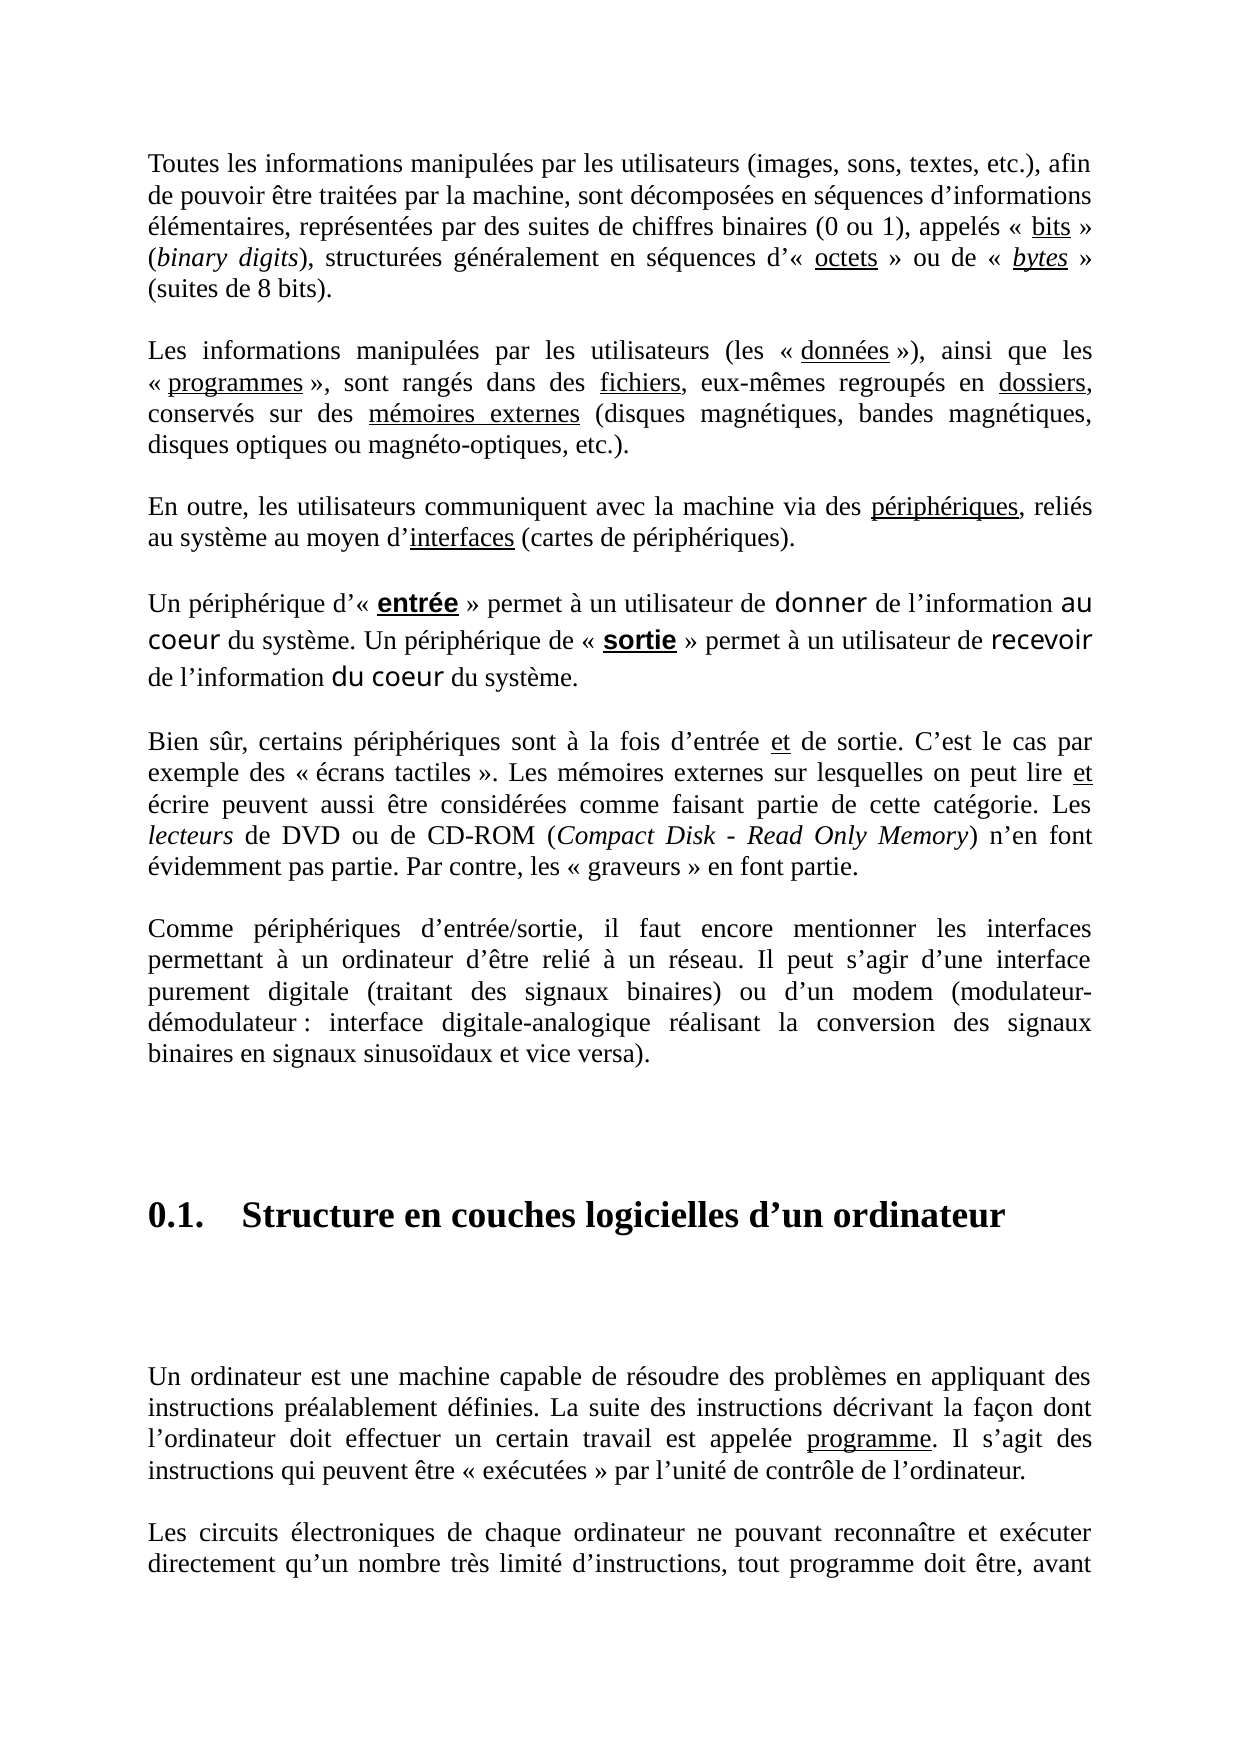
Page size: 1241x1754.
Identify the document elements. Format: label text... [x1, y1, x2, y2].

text Toutes les informations manipulées par les utilisateurs (images, sons, textes, etc.), afin de pouvoir être traitées par la machine, sont décomposées en séquences d’informations élémentaires, représentées par des suites de chiffres binaires (0 ou 1), appelés « bits » (binary digits), structurées généralement en séquences d’« octets » ou de « bytes » (suites de 8 bits). [148, 148, 1093, 303]
text Un ordinateur est une machine capable de résoudre des problèmes en appliquant des instructions préalablement définies. La suite des instructions décrivant la façon dont l’ordinateur doit effectuer un certain travail est appelée programme. Il s’agit des instructions qui peuvent être « exécutées » par l’unité de contrôle de l’ordinateur. [148, 1360, 1093, 1485]
text Comme périphériques d’entrée/sortie, il faut encore mentionner les interfaces permettant à un ordinateur d’être relié à un réseau. Il peut s’agir d’une interface purement digitale (traitant des signaux binaires) ou d’un modem (modulateur-démodulateur : interface digitale-analogique réalisant la conversion des signaux binaires en signaux sinusoïdaux et vice versa). [148, 912, 1093, 1068]
text Les informations manipulées par les utilisateurs (les « données »), ainsi que les « programmes », sont rangés dans des fichiers, eux-mêmes regroupés en dossiers, conservés sur des mémoires externes (disques magnétiques, bandes magnétiques, disques optiques ou magnéto-optiques, etc.). [148, 334, 1093, 459]
text Bien sûr, certains périphériques sont à la fois d’entrée et de sortie. C’est le cas par exemple des « écrans tactiles ». Les mémoires externes sur lesquelles on peut lire et écrire peuvent aussi être considérées comme faisant partie de cette catégorie. Les lecteurs de DVD ou de CD-ROM (Compact Disk - Read Only Memory) n’en font évidemment pas partie. Par contre, les « graveurs » en font partie. [148, 725, 1093, 881]
text Un périphérique d’« entrée » permet à un utilisateur de donner de l’information au coeur du système. Un périphérique de « sortie » permet à un utilisateur de recevoir de l’information du coeur du système. [148, 584, 1093, 694]
text 0.1. Structure en couches logicielles d’un ordinateur [148, 1193, 1093, 1236]
text Les circuits électroniques de chaque ordinateur ne pouvant reconnaître et exécuter directement qu’un nombre très limité d’instructions, tout programme doit être, avant [148, 1516, 1093, 1578]
text En outre, les utilisateurs communiquent avec la machine via des périphériques, reliés au système au moyen d’interfaces (cartes de périphériques). [148, 490, 1093, 552]
